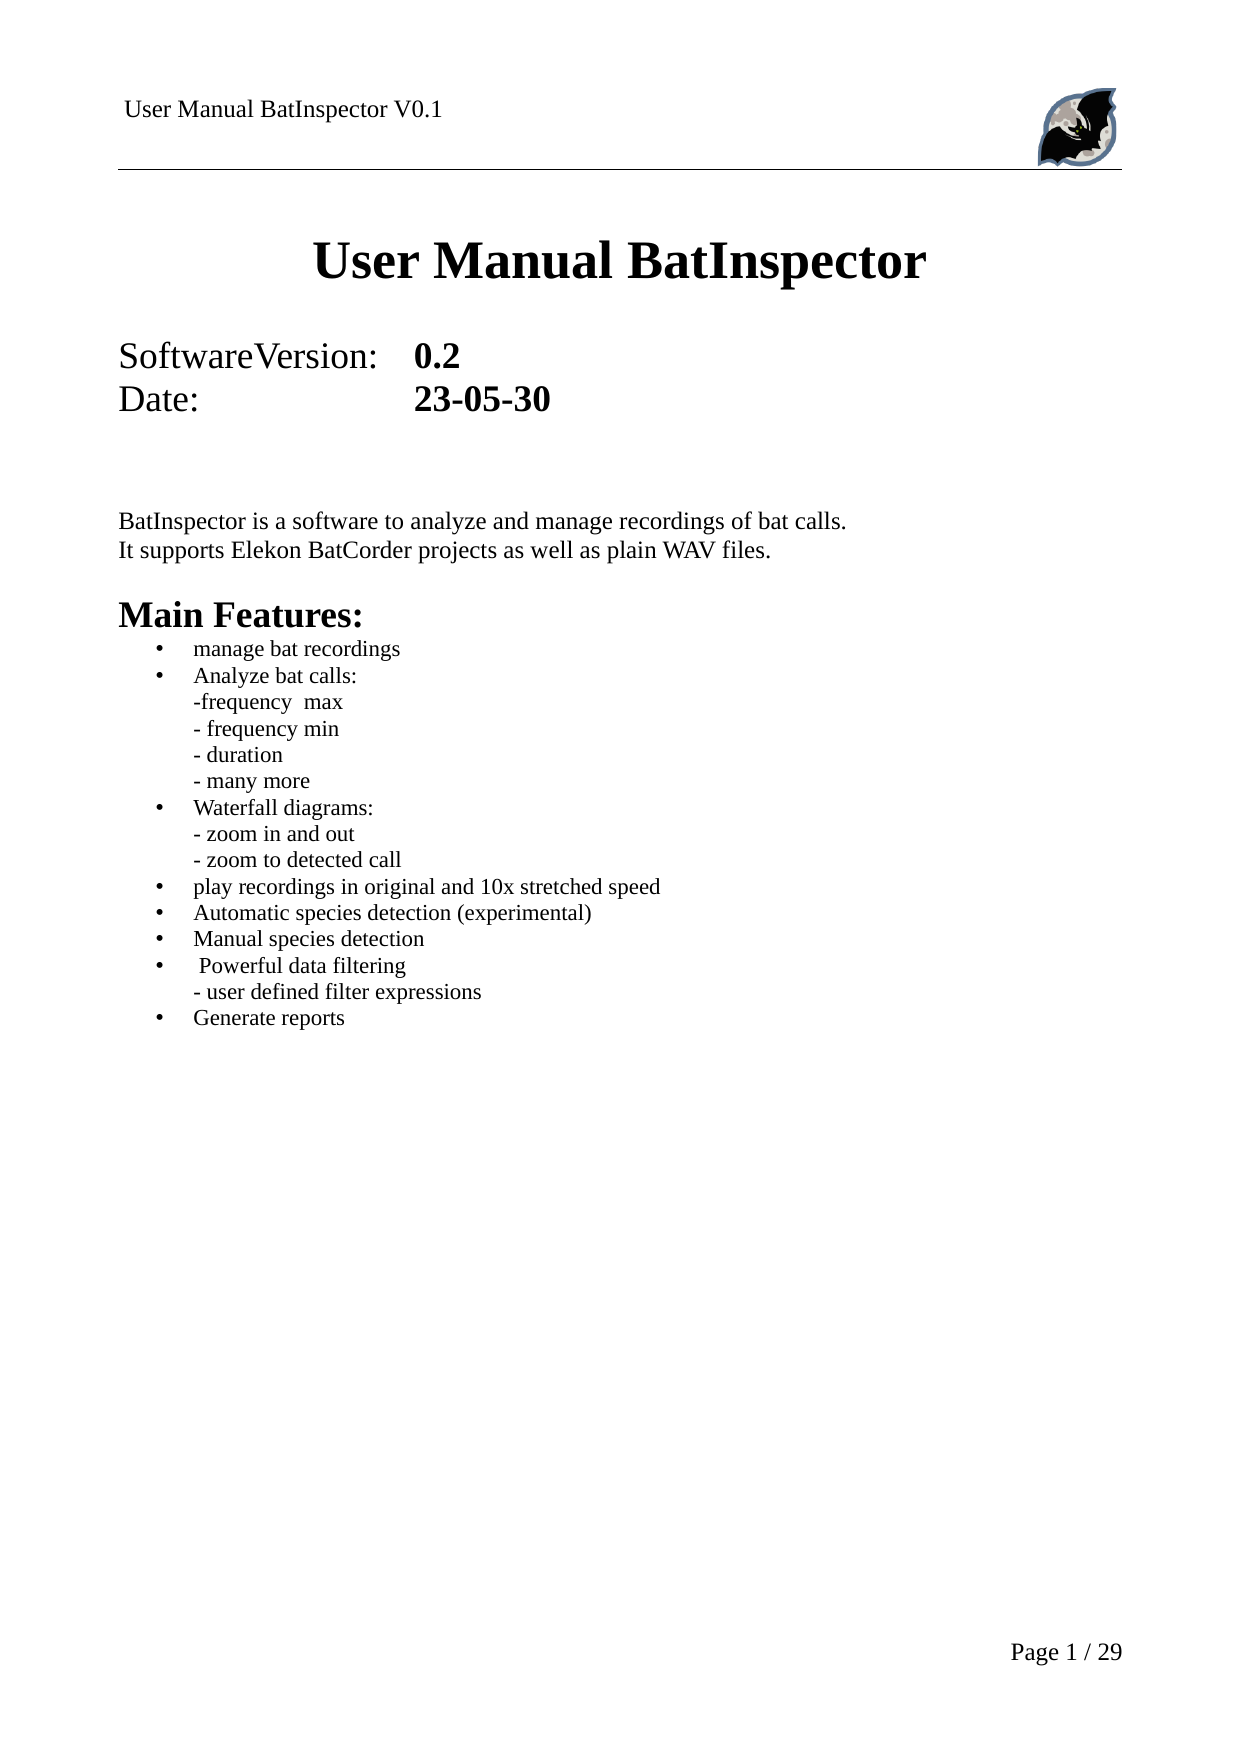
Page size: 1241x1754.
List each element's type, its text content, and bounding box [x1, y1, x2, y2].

list Powerful data filtering - user defined filter expressions [156, 952, 1122, 1004]
list Manual species detection [156, 925, 1122, 952]
text User Manual BatInspector [118, 228, 1122, 291]
text It supports Elekon BatCorder projects as well as plain WAV files. [118, 535, 1122, 564]
list manage bat recordings [156, 636, 1122, 662]
text Main Features: [118, 592, 1122, 636]
text Date: 23-05-30 [118, 377, 1122, 420]
text SoftwareVersion: 0.2 [118, 334, 1122, 377]
list Generate reports [156, 1004, 1122, 1031]
picture [1037, 88, 1117, 167]
list Automatic species detection (experimental) [156, 899, 1122, 925]
list play recordings in original and 10x stretched speed [156, 873, 1122, 899]
list Analyze bat calls: -frequency max - frequency min - duration - many more [156, 662, 1122, 794]
text BatInspector is a software to analyze and manage recordings of bat calls. [118, 506, 1122, 535]
list Waterfall diagrams: - zoom in and out - zoom to detected call [156, 794, 1122, 873]
